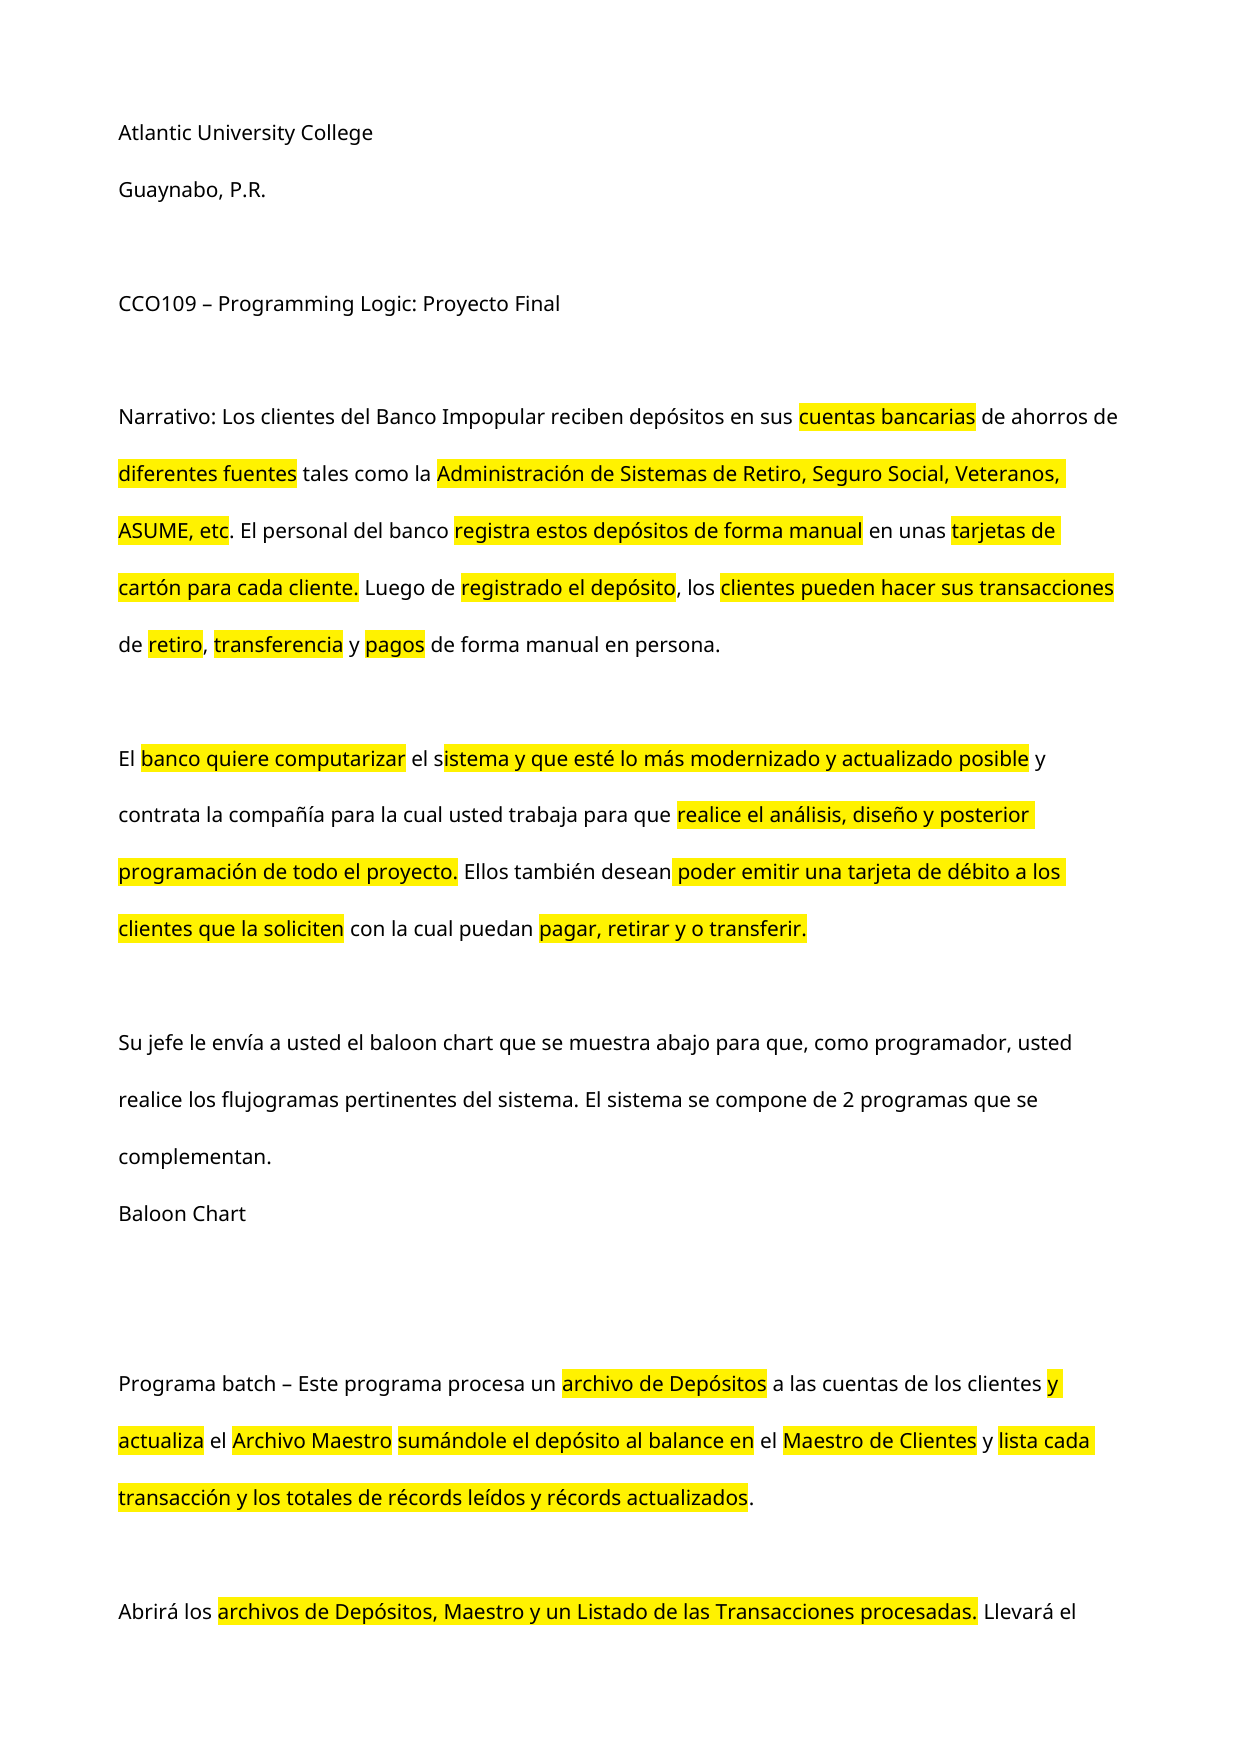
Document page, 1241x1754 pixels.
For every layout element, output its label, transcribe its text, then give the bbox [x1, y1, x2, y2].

text Guaynabo, P.R. [118, 175, 1122, 203]
text Programa batch – Este programa procesa un archivo de Depósitos a las cuentas de los clientes y actualiza el Archivo Maestro sumándole el depósito al balance en el Maestro de Clientes y lista cada transacción y los totales de récords leídos y récords actualizados. [118, 1369, 1122, 1512]
text Abrirá los archivos de Depósitos, Maestro y un Listado de las Transacciones procesadas. Llevará el [118, 1597, 1122, 1625]
text El banco quiere computarizar el sistema y que esté lo más modernizado y actualizado posible y contrata la compañía para la cual usted trabaja para que realice el análisis, diseño y posterior programación de todo el proyecto. Ellos también desean poder emitir una tarjeta de débito a los clientes que la soliciten con la cual puedan pagar, retirar y o transferir. [118, 744, 1122, 943]
text Su jefe le envía a usted el baloon chart que se muestra abajo para que, como programador, usted realice los flujogramas pertinentes del sistema. El sistema se compone de 2 programas que se complementan. [118, 1028, 1122, 1170]
text Baloon Chart [118, 1199, 1122, 1227]
text Narrativo: Los clientes del Banco Impopular reciben depósitos en sus cuentas bancarias de ahorros de diferentes fuentes tales como la Administración de Sistemas de Retiro, Seguro Social, Veteranos, ASUME, etc. El personal del banco registra estos depósitos de forma manual en unas tarjetas de cartón para cada cliente. Luego de registrado el depósito, los clientes pueden hacer sus transacciones de retiro, transferencia y pagos de forma manual en persona. [118, 402, 1122, 658]
text Atlantic University College [118, 118, 1122, 147]
text CCO109 – Programming Logic: Proyecto Final [118, 289, 1122, 317]
